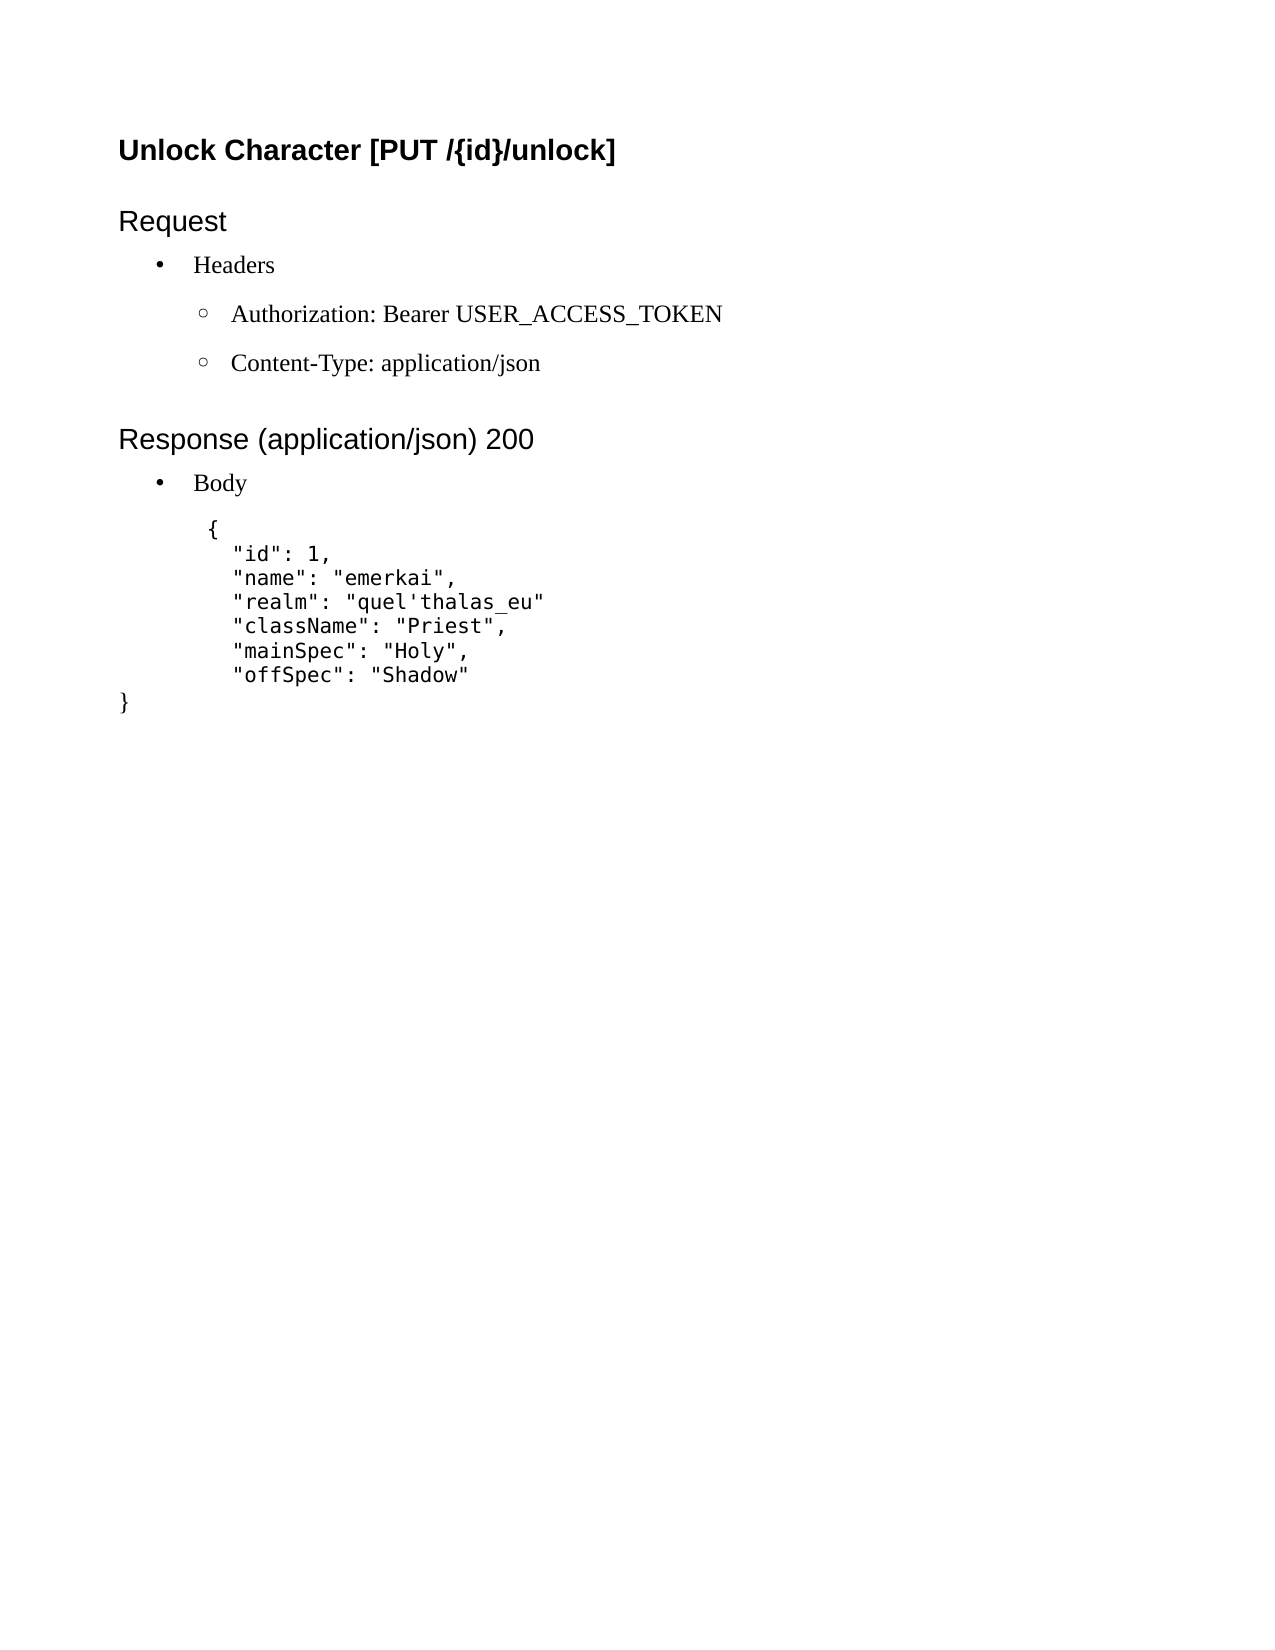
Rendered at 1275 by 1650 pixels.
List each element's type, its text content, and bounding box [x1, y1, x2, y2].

text "offSpec": "Shadow" [207, 663, 1157, 687]
text "id": 1, [207, 542, 1157, 566]
text "className": "Priest", [207, 614, 1157, 639]
subtitle Response (application/json) 200 [118, 422, 1157, 456]
list Body [156, 468, 1157, 497]
subtitle Request [118, 204, 1157, 237]
text "mainSpec": "Holy", [207, 639, 1157, 663]
subtitle Unlock Character [PUT /{id}/unlock] [118, 133, 1157, 166]
list Content-Type: application/json [193, 348, 1157, 377]
text "realm": "quel'thalas_eu" [207, 590, 1157, 614]
text } [118, 687, 1157, 716]
text "name": "emerkai", [207, 566, 1157, 590]
list Headers [156, 250, 1157, 279]
text { [207, 517, 1157, 542]
list Authorization: Bearer USER_ACCESS_TOKEN [193, 299, 1157, 328]
